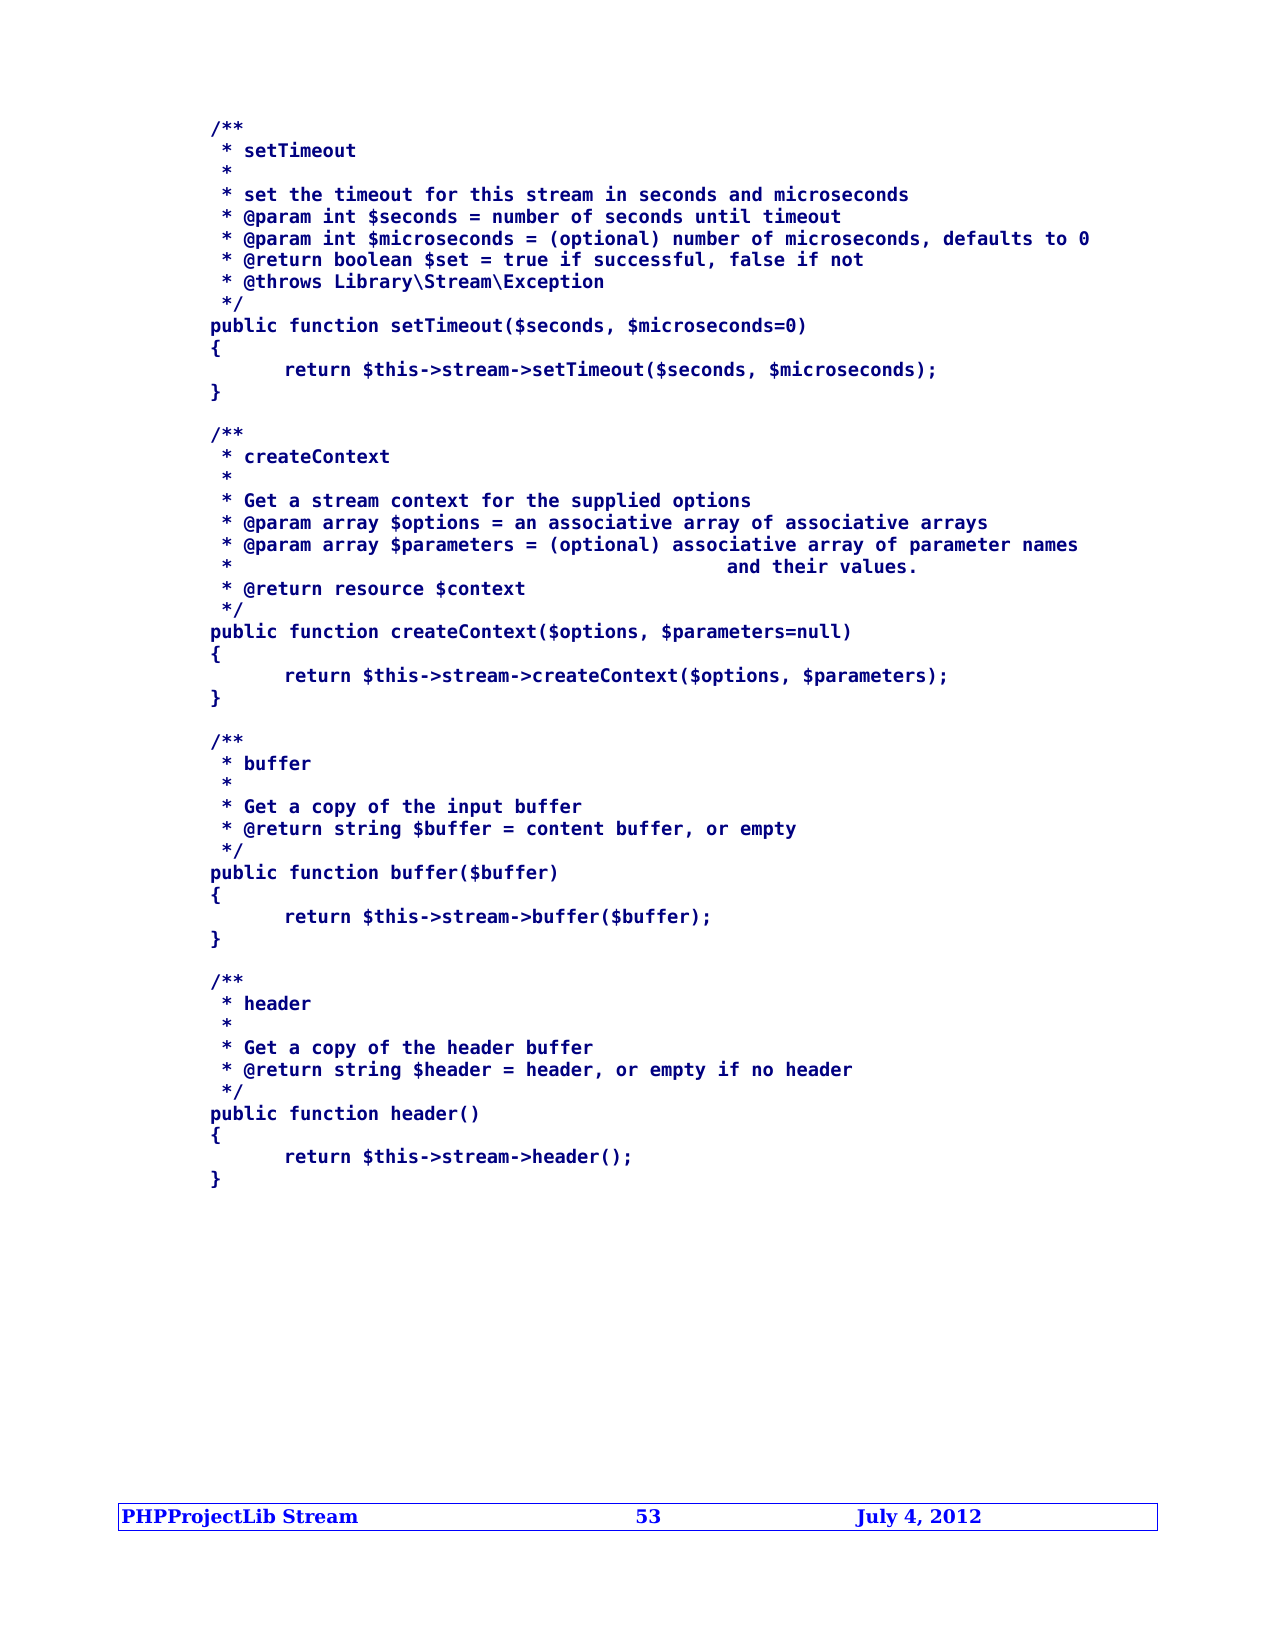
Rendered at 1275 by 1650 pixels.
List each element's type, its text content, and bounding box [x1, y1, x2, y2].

list { [136, 337, 1157, 359]
list * [136, 468, 1157, 490]
list * buffer [136, 752, 1157, 774]
list * [136, 774, 1157, 796]
list * Get a stream context for the supplied options [136, 490, 1157, 512]
list * and their values. [136, 556, 1157, 577]
list * @throws Library\Stream\Exception [136, 271, 1157, 293]
list * @param int $seconds = number of seconds until timeout [136, 206, 1157, 227]
list public function buffer($buffer) [136, 862, 1157, 884]
list * @return string $header = header, or empty if no header [136, 1059, 1157, 1081]
list /** [136, 118, 1157, 140]
list * [136, 1015, 1157, 1037]
list } [136, 927, 1157, 949]
list { [136, 884, 1157, 906]
list * @return resource $context [136, 577, 1157, 599]
list */ [136, 1081, 1157, 1102]
list */ [136, 599, 1157, 621]
list * @param array $options = an associative array of associative arrays [136, 512, 1157, 534]
list * @param array $parameters = (optional) associative array of parameter names [136, 534, 1157, 556]
list * [136, 162, 1157, 184]
list } [136, 381, 1157, 402]
list * @return boolean $set = true if successful, false if not [136, 249, 1157, 271]
list public function header() [136, 1102, 1157, 1124]
list * Get a copy of the input buffer [136, 796, 1157, 818]
list * setTimeout [136, 140, 1157, 162]
list return $this->stream->setTimeout($seconds, $microseconds); [136, 359, 1157, 381]
list * createContext [136, 446, 1157, 468]
list } [136, 687, 1157, 709]
list { [136, 643, 1157, 665]
list /** [136, 424, 1157, 446]
list */ [136, 293, 1157, 315]
list public function setTimeout($seconds, $microseconds=0) [136, 315, 1157, 337]
list /** [136, 971, 1157, 993]
list */ [136, 840, 1157, 862]
list return $this->stream->createContext($options, $parameters); [136, 665, 1157, 687]
list * @return string $buffer = content buffer, or empty [136, 818, 1157, 840]
list public function createContext($options, $parameters=null) [136, 621, 1157, 643]
list { [136, 1124, 1157, 1146]
list * set the timeout for this stream in seconds and microseconds [136, 184, 1157, 206]
list * Get a copy of the header buffer [136, 1037, 1157, 1059]
list return $this->stream->header(); [136, 1146, 1157, 1168]
list } [136, 1168, 1157, 1190]
list * @param int $microseconds = (optional) number of microseconds, defaults to 0 [136, 227, 1157, 249]
list /** [136, 731, 1157, 752]
list * header [136, 993, 1157, 1015]
list return $this->stream->buffer($buffer); [136, 906, 1157, 927]
